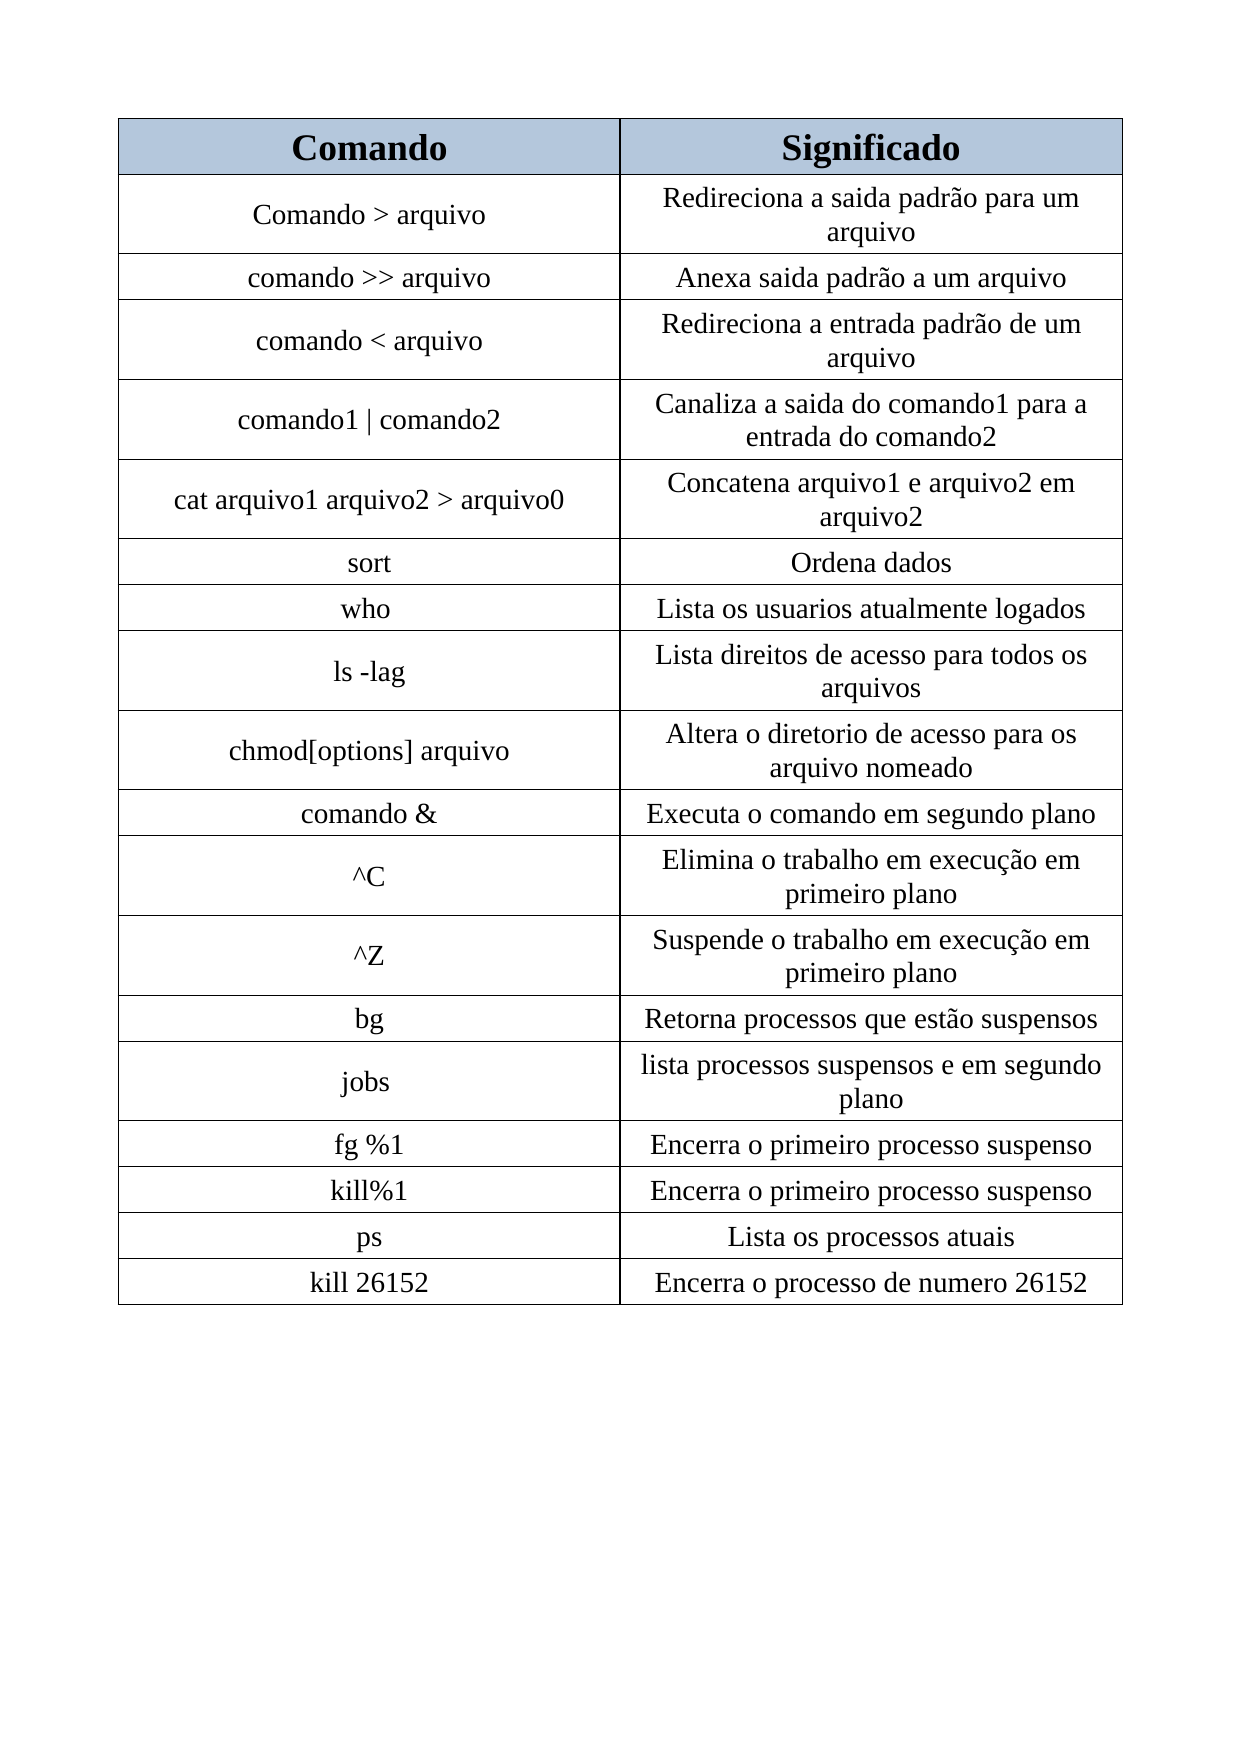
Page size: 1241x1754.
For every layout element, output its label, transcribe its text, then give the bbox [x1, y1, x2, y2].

table_cell Lista direitos de acesso para todos os arquivos [621, 631, 1122, 710]
table_cell who [119, 585, 619, 630]
table_cell ls -lag [119, 631, 619, 710]
table_cell Lista os usuarios atualmente logados [621, 585, 1122, 630]
table_cell ^C [119, 836, 619, 915]
table_cell cat arquivo1 arquivo2 > arquivo0 [119, 460, 619, 538]
table_cell Encerra o primeiro processo suspenso [621, 1121, 1122, 1166]
table_cell kill%1 [119, 1167, 619, 1212]
table_cell ^Z [119, 916, 619, 994]
table_cell Suspende o trabalho em execução em primeiro plano [621, 916, 1122, 994]
table_cell Redireciona a entrada padrão de um arquivo [621, 300, 1122, 379]
table_cell Redireciona a saida padrão para um arquivo [621, 175, 1122, 253]
table_cell chmod[options] arquivo [119, 711, 619, 789]
table_cell comando1 | comando2 [119, 380, 619, 458]
table_cell sort [119, 539, 619, 584]
table_cell comando & [119, 790, 619, 835]
table_cell Concatena arquivo1 e arquivo2 em arquivo2 [621, 460, 1122, 538]
table_cell jobs [119, 1042, 619, 1120]
table_cell Encerra o primeiro processo suspenso [621, 1167, 1122, 1212]
table_cell Elimina o trabalho em execução em primeiro plano [621, 836, 1122, 915]
table_cell lista processos suspensos e em segundo plano [621, 1042, 1122, 1120]
table_header Comando [119, 119, 619, 174]
table_cell bg [119, 996, 619, 1041]
table_cell Canaliza a saida do comando1 para a entrada do comando2 [621, 380, 1122, 458]
table_cell Retorna processos que estão suspensos [621, 996, 1122, 1041]
table_cell fg %1 [119, 1121, 619, 1166]
table_cell ps [119, 1213, 619, 1258]
table_cell comando >> arquivo [119, 254, 619, 299]
table_cell Ordena dados [621, 539, 1122, 584]
table_cell comando < arquivo [119, 300, 619, 379]
table_cell Anexa saida padrão a um arquivo [621, 254, 1122, 299]
table_cell Encerra o processo de numero 26152 [621, 1259, 1122, 1304]
table_cell Comando > arquivo [119, 175, 619, 253]
table_cell Executa o comando em segundo plano [621, 790, 1122, 835]
table_cell Lista os processos atuais [621, 1213, 1122, 1258]
table_cell Altera o diretorio de acesso para os arquivo nomeado [621, 711, 1122, 789]
table_cell kill 26152 [119, 1259, 619, 1304]
table_header Significado [621, 119, 1122, 174]
